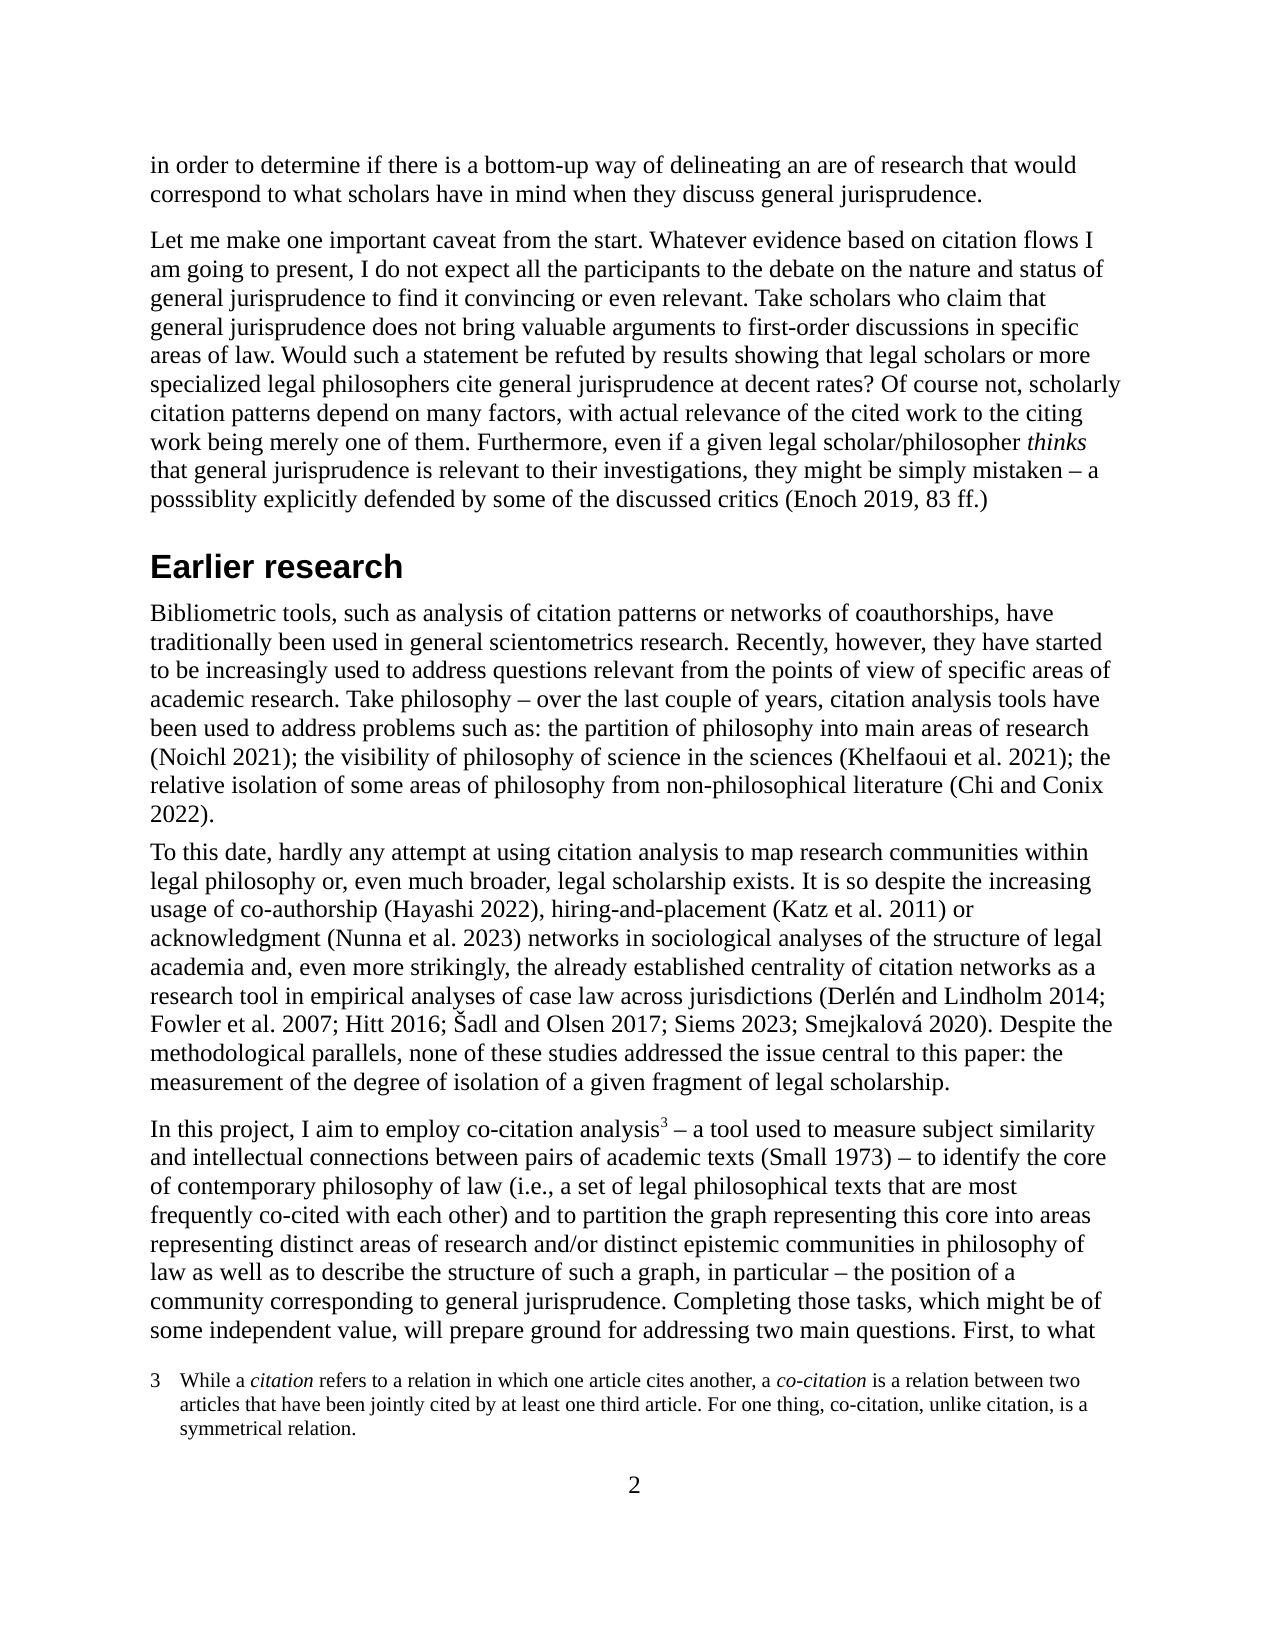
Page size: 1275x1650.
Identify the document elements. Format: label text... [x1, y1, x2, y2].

subtitle Earlier research [150, 547, 1125, 586]
text To this date, hardly any attempt at using citation analysis to map research communities within legal philosophy or, even much broader, legal scholarship exists. It is so despite the increasing usage of co-authorship (Hayashi 2022), hiring-and-placement (Katz et al. 2011) or acknowledgment (Nunna et al. 2023) networks in sociological analyses of the structure of legal academia and, even more strikingly, the already established centrality of citation networks as a research tool in empirical analyses of case law across jurisdictions (Derlén and Lindholm 2014; Fowler et al. 2007; Hitt 2016; Šadl and Olsen 2017; Siems 2023; Smejkalová 2020). Despite the methodological parallels, none of these studies addressed the issue central to this paper: the measurement of the degree of isolation of a given fragment of legal scholarship. [150, 837, 1125, 1096]
text Let me make one important caveat from the start. Whatever evidence based on citation flows I am going to present, I do not expect all the participants to the debate on the nature and status of general jurisprudence to find it convincing or even relevant. Take scholars who claim that general jurisprudence does not bring valuable arguments to first-order discussions in specific areas of law. Would such a statement be refuted by results showing that legal scholars or more specialized legal philosophers cite general jurisprudence at decent rates? Of course not, scholarly citation patterns depend on many factors, with actual relevance of the cited work to the citing work being merely one of them. Furthermore, even if a given legal scholar/philosopher thinks that general jurisprudence is relevant to their investigations, they might be simply mistaken – a posssiblity explicitly defended by some of the discussed critics (Enoch 2019, 83 ff.) [150, 225, 1125, 513]
text Bibliometric tools, such as analysis of citation patterns or networks of coauthorships, have traditionally been used in general scientometrics research. Recently, however, they have started to be increasingly used to address questions relevant from the points of view of specific areas of academic research. Take philosophy – over the last couple of years, citation analysis tools have been used to address problems such as: the partition of philosophy into main areas of research (Noichl 2021); the visibility of philosophy of science in the sciences (Khelfaoui et al. 2021); the relative isolation of some areas of philosophy from non-philosophical literature (Chi and Conix 2022). [150, 598, 1125, 828]
text in order to determine if there is a bottom-up way of delineating an are of research that would correspond to what scholars have in mind when they discuss general jurisprudence. [150, 150, 1125, 207]
text In this project, I aim to employ co-citation analysis – a tool used to measure subject similarity and intellectual connections between pairs of academic texts (Small 1973) – to identify the core of contemporary philosophy of law (i.e., a set of legal philosophical texts that are most frequently co-cited with each other) and to partition the graph representing this core into areas representing distinct areas of research and/or distinct epistemic communities in philosophy of law as well as to describe the structure of such a graph, in particular – the position of a community corresponding to general jurisprudence. Completing those tasks, which might be of some independent value, will prepare ground for addressing two main questions. First, to what [150, 1114, 1125, 1344]
text While a citation refers to a relation in which one article cites another, a co-citation is a relation between two articles that have been jointly cited by at least one third article. For one thing, co-citation, unlike citation, is a symmetrical relation. [150, 1368, 1125, 1440]
